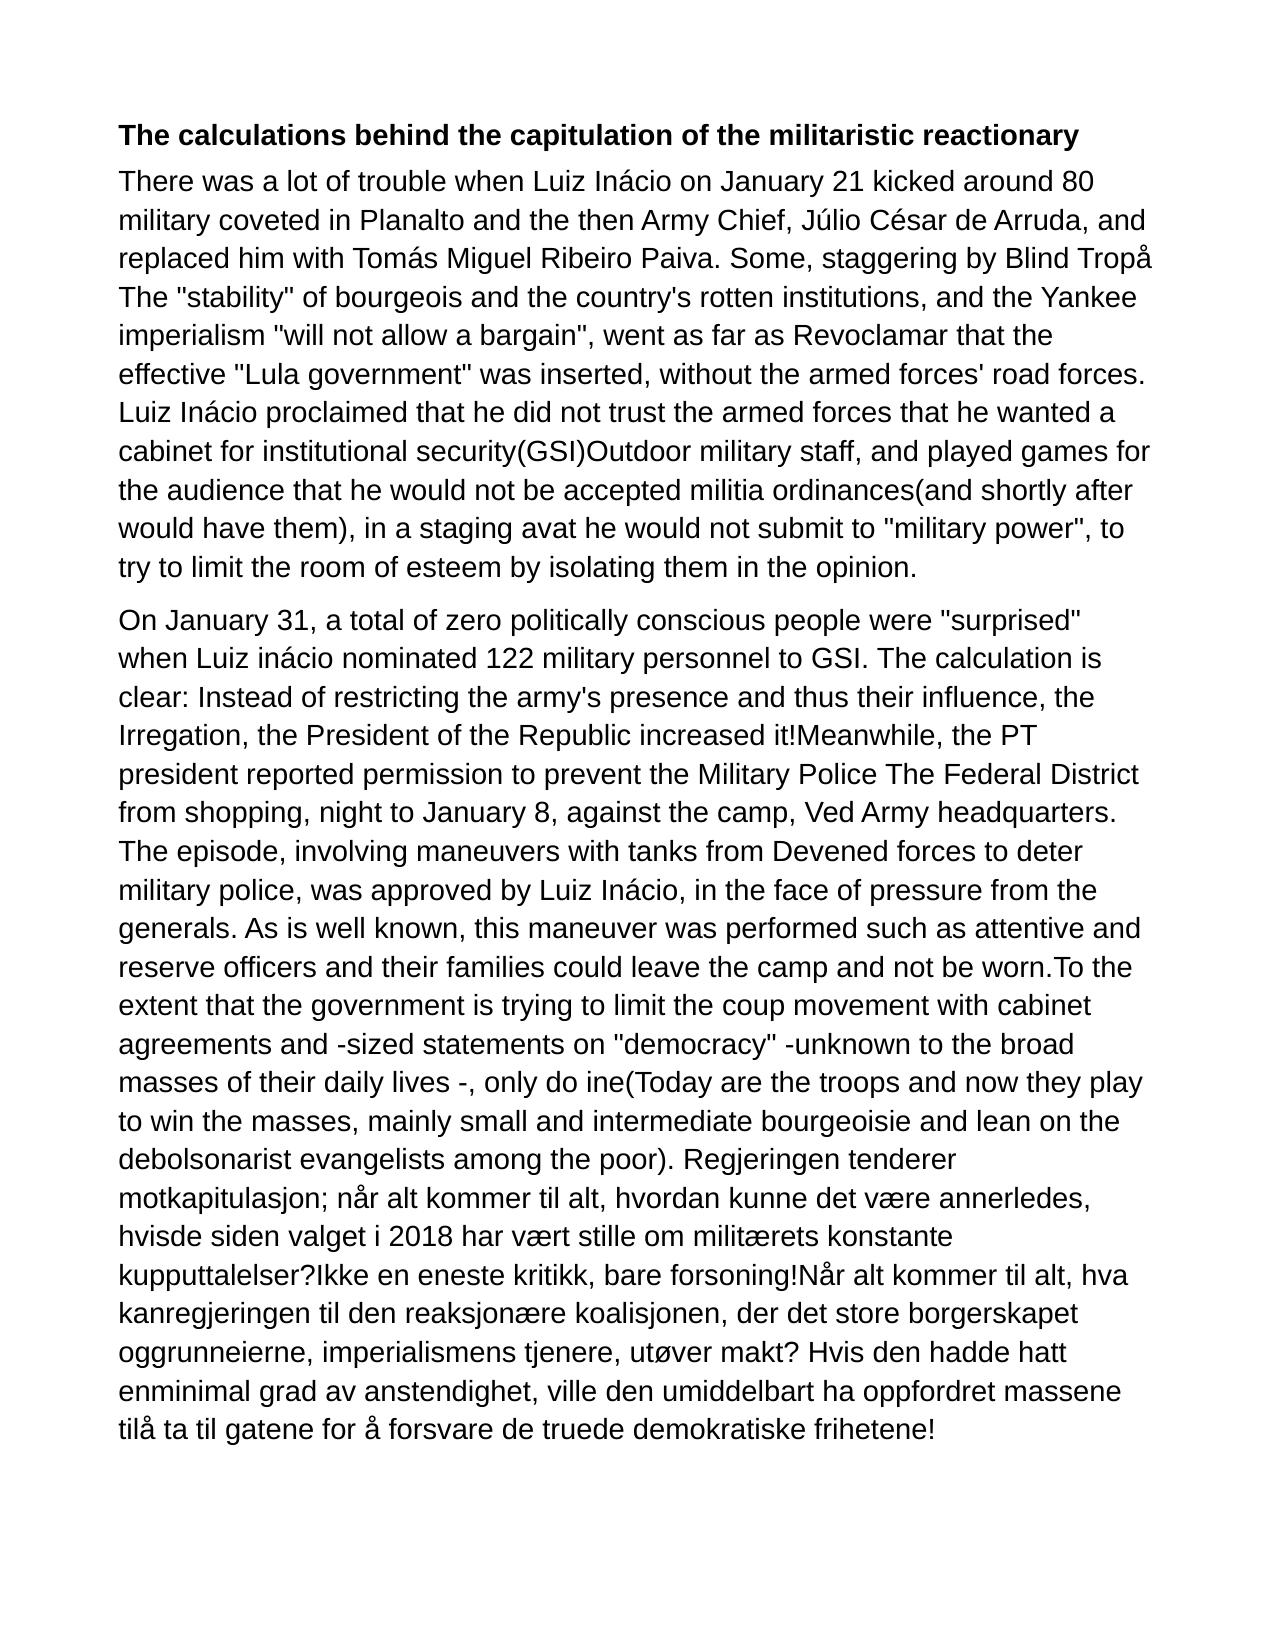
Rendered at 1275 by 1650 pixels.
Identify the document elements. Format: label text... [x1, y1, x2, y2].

text On January 31, a total of zero politically conscious people were "surprised" when Luiz inácio nominated 122 military personnel to GSI. The calculation is clear: Instead of restricting the army's presence and thus their influence, the Irregation, the President of the Republic increased it!Meanwhile, the PT president reported permission to prevent the Military Police The Federal District from shopping, night to January 8, against the camp, Ved Army headquarters. The episode, involving maneuvers with tanks from Devened forces to deter military police, was approved by Luiz Inácio, in the face of pressure from the generals. As is well known, this maneuver was performed such as attentive and reserve officers and their families could leave the camp and not be worn.To the extent that the government is trying to limit the coup movement with cabinet agreements and -sized statements on "democracy" -unknown to the broad masses of their daily lives -, only do ine(Today are the troops and now they play to win the masses, mainly small and intermediate bourgeoisie and lean on the debolsonarist evangelists among the poor). Regjeringen tenderer motkapitulasjon; når alt kommer til alt, hvordan kunne det være annerledes, hvisde siden valget i 2018 har vært stille om militærets konstante kupputtalelser?Ikke en eneste kritikk, bare forsoning!Når alt kommer til alt, hva kanregjeringen til den reaksjonære koalisjonen, der det store borgerskapet oggrunneierne, imperialismens tjenere, utøver makt? Hvis den hadde hatt enminimal grad av anstendighet, ville den umiddelbart ha oppfordret massene tilå ta til gatene for å forsvare de truede demokratiske frihetene! [118, 603, 1157, 1446]
subtitle The calculations behind the capitulation of the militaristic reactionary [118, 118, 1157, 152]
text There was a lot of trouble when Luiz Inácio on January 21 kicked around 80 military coveted in Planalto and the then Army Chief, Júlio César de Arruda, and replaced him with Tomás Miguel Ribeiro Paiva. Some, staggering by Blind Tropå The "stability" of bourgeois and the country's rotten institutions, and the Yankee imperialism "will not allow a bargain", went as far as Revoclamar that the effective "Lula government" was inserted, without the armed forces' road forces. Luiz Inácio proclaimed that he did not trust the armed forces that he wanted a cabinet for institutional security(GSI)Outdoor military staff, and played games for the audience that he would not be accepted militia ordinances(and shortly after would have them), in a staging avat he would not submit to "military power", to try to limit the room of esteem by isolating them in the opinion. [118, 164, 1157, 583]
